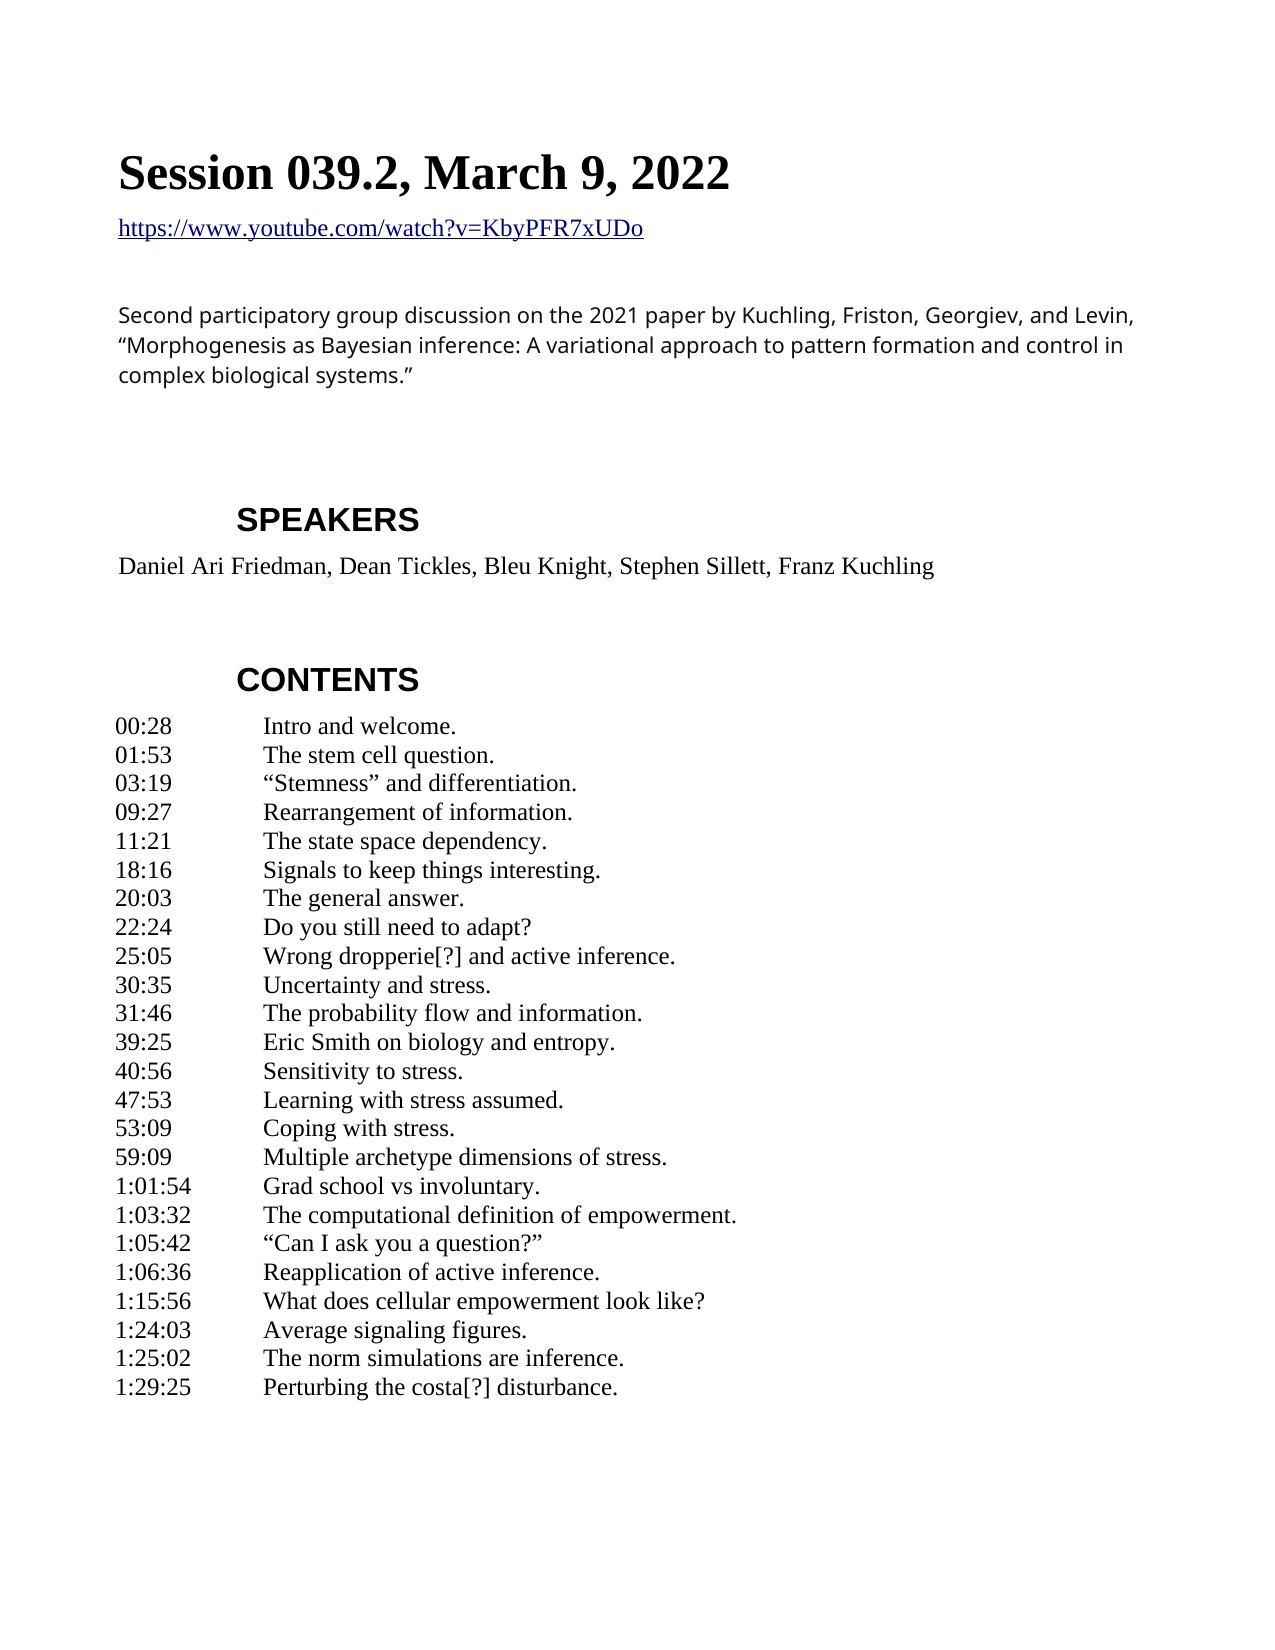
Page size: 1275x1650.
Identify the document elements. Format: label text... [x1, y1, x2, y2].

table_cell 1:24:03 [112, 1315, 260, 1343]
table_cell 22:24 [112, 912, 260, 941]
table_cell Coping with stress. [260, 1114, 874, 1142]
table_cell 11:21 [112, 826, 260, 855]
table_cell 30:35 [112, 970, 260, 998]
table_cell Signals to keep things interesting. [260, 855, 874, 883]
table_cell 01:53 [112, 740, 260, 768]
table_cell The norm simulations are inference. [260, 1344, 874, 1372]
table_cell 40:56 [112, 1056, 260, 1085]
table_cell 1:03:32 [112, 1200, 260, 1228]
table_cell 47:53 [112, 1085, 260, 1113]
table_cell 1:06:36 [112, 1257, 260, 1286]
table_cell Perturbing the costa[?] disturbance. [260, 1372, 874, 1401]
table_cell Wrong dropperie[?] and active inference. [260, 941, 874, 970]
table_cell 1:05:42 [112, 1229, 260, 1257]
table_cell “Stemness” and differentiation. [260, 769, 874, 797]
table_cell 1:01:54 [112, 1171, 260, 1200]
table_cell Uncertainty and stress. [260, 970, 874, 998]
table_cell The stem cell question. [260, 740, 874, 768]
table_cell 1:25:02 [112, 1344, 260, 1372]
table_cell What does cellular empowerment look like? [260, 1286, 874, 1315]
subtitle SPEAKERS [118, 500, 1157, 538]
table_cell 1:15:56 [112, 1286, 260, 1315]
table_cell 39:25 [112, 1027, 260, 1056]
table_cell “Can I ask you a question?” [260, 1229, 874, 1257]
table_cell Average signaling figures. [260, 1315, 874, 1343]
table_header Intro and welcome. [260, 711, 874, 740]
table_cell Do you still need to adapt? [260, 912, 874, 941]
text Second participatory group discussion on the 2021 paper by Kuchling, Friston, Georgiev, and Levin, “Morphogenesis as Bayesian inference: A variational approach to pattern formation and control in complex biological systems.” [118, 300, 1157, 390]
table_cell 59:09 [112, 1142, 260, 1171]
table_cell Sensitivity to stress. [260, 1056, 874, 1085]
subtitle Session 039.2, March 9, 2022 [118, 143, 1157, 201]
table_cell Multiple archetype dimensions of stress. [260, 1142, 874, 1171]
table_cell 53:09 [112, 1114, 260, 1142]
table_cell 1:29:25 [112, 1372, 260, 1401]
table_cell The state space dependency. [260, 826, 874, 855]
table_cell 20:03 [112, 884, 260, 912]
table_cell Grad school vs involuntary. [260, 1171, 874, 1200]
table_cell The probability flow and information. [260, 999, 874, 1027]
table_cell 18:16 [112, 855, 260, 883]
table_header 00:28 [112, 711, 260, 740]
table_cell Learning with stress assumed. [260, 1085, 874, 1113]
table_cell Rearrangement of information. [260, 797, 874, 826]
table_cell The computational definition of empowerment. [260, 1200, 874, 1228]
table_cell Eric Smith on biology and entropy. [260, 1027, 874, 1056]
table_cell 03:19 [112, 769, 260, 797]
table_cell 31:46 [112, 999, 260, 1027]
subtitle CONTENTS [118, 660, 1157, 698]
table_cell 25:05 [112, 941, 260, 970]
table_cell The general answer. [260, 884, 874, 912]
table_cell 09:27 [112, 797, 260, 826]
text Daniel Ari Friedman, Dean Tickles, Bleu Knight, Stephen Sillett, Franz Kuchling [118, 551, 1157, 580]
table_cell Reapplication of active inference. [260, 1257, 874, 1286]
text https://www.youtube.com/watch?v=KbyPFR7xUDo [118, 213, 1157, 242]
